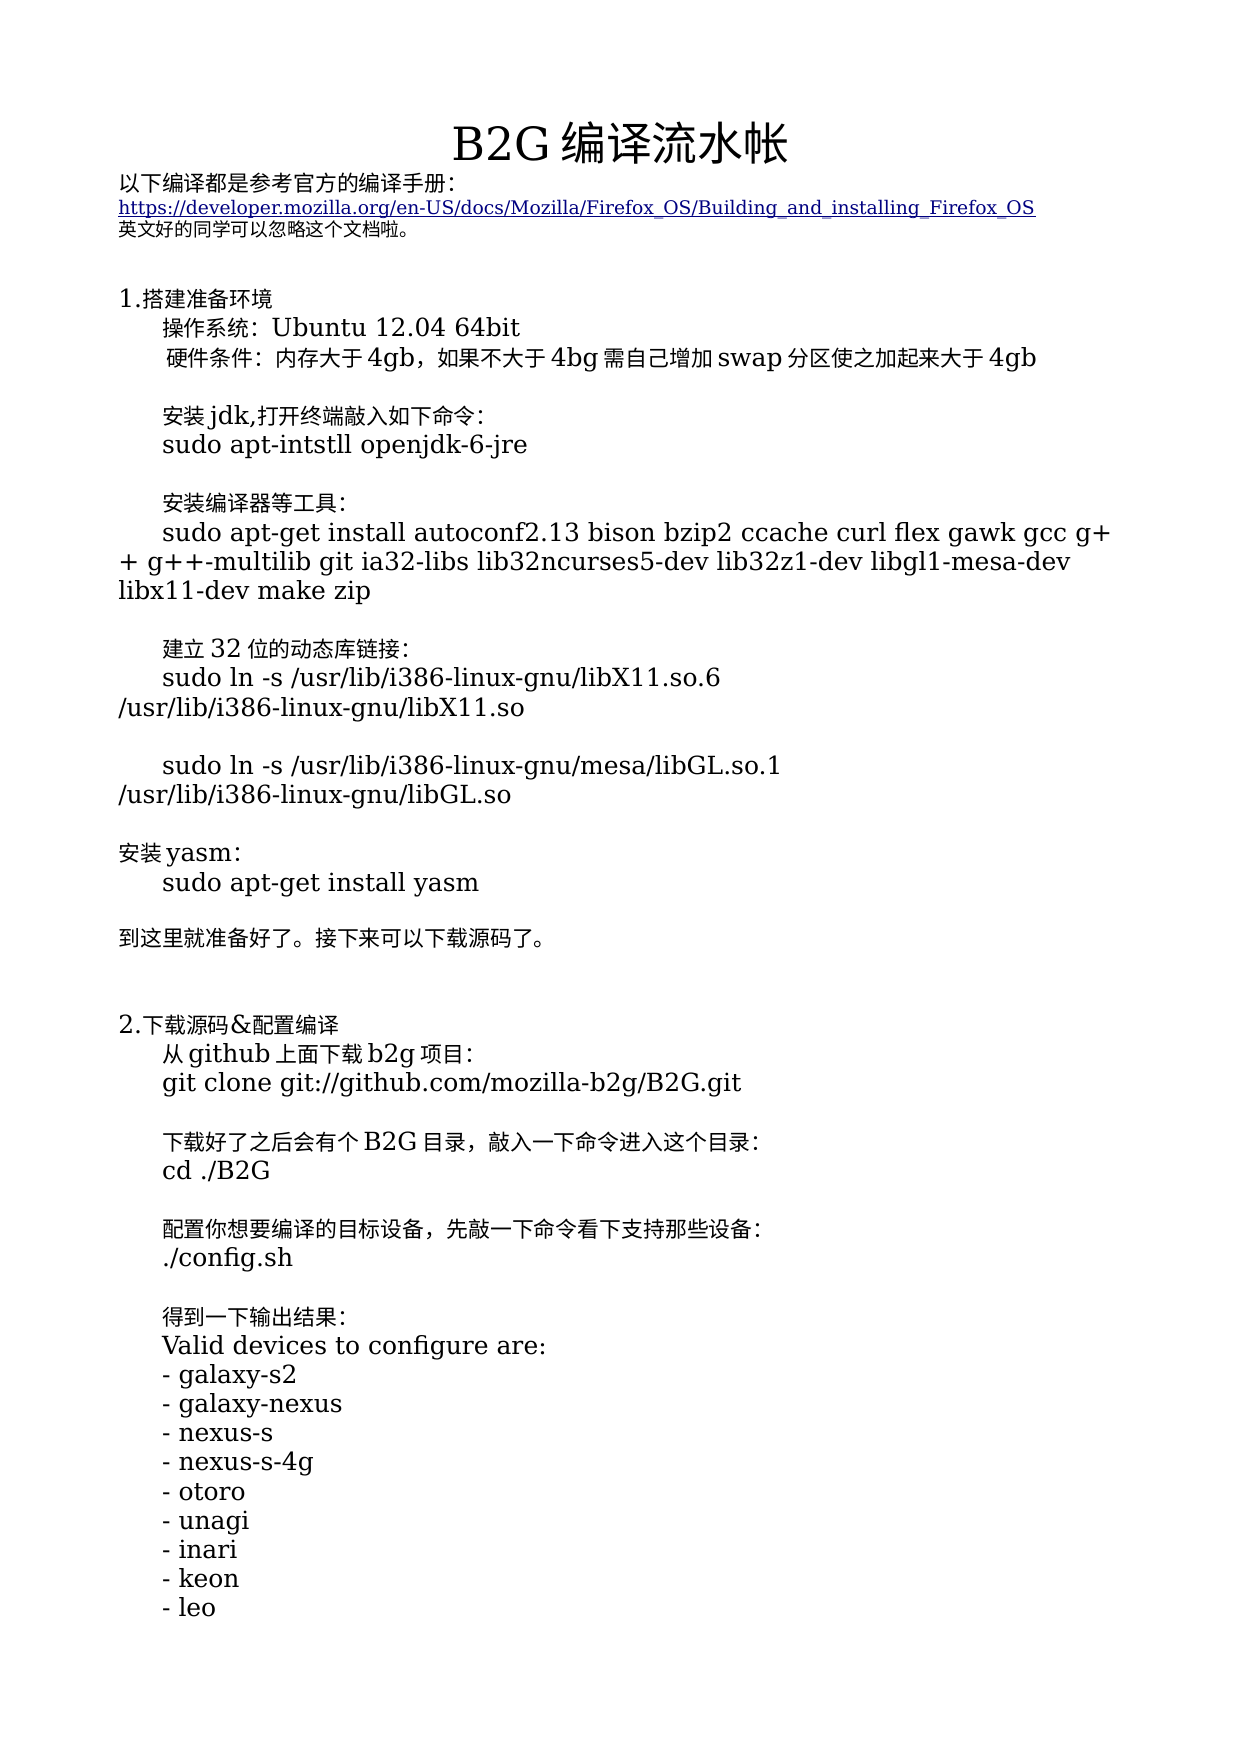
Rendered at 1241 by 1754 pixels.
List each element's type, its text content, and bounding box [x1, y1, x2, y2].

text 硬件条件：内存大于4gb，如果不大于4bg需自己增加swap分区使之加起来大于4gb [118, 343, 1122, 372]
text 安装jdk,打开终端敲入如下命令： [118, 401, 1122, 430]
text - unagi [118, 1506, 1122, 1535]
text 操作系统：Ubuntu 12.04 64bit [118, 314, 1122, 343]
text Valid devices to configure are: [118, 1331, 1122, 1360]
text sudo apt-intstll openjdk-6-jre [118, 430, 1122, 459]
text B2G编译流水帐 [118, 118, 1122, 171]
text 从github上面下载b2g项目： [118, 1039, 1122, 1068]
text 到这里就准备好了。接下来可以下载源码了。 [118, 926, 1122, 952]
text - nexus-s-4g [118, 1447, 1122, 1477]
text 1.搭建准备环境 [118, 284, 1122, 314]
text 安装yasm： [118, 839, 1122, 868]
text - otoro [118, 1477, 1122, 1506]
text 建立32位的动态库链接： [118, 634, 1122, 664]
text sudo apt-get install autoconf2.13 bison bzip2 ccache curl flex gawk gcc g++ g++-multilib git ia32-libs lib32ncurses5-dev lib32z1-dev libgl1-mesa-dev libx11-dev make zip [118, 518, 1122, 605]
text https://developer.mozilla.org/en-US/docs/Mozilla/Firefox_OS/Building_and_installing_Firefox_OS [118, 197, 1122, 219]
text sudo apt-get install yasm [118, 868, 1122, 897]
text sudo ln -s /usr/lib/i386-linux-gnu/libX11.so.6 /usr/lib/i386-linux-gnu/libX11.so [118, 664, 1122, 722]
text - nexus-s [118, 1418, 1122, 1447]
text cd ./B2G [118, 1156, 1122, 1185]
text 配置你想要编译的目标设备，先敲一下命令看下支持那些设备： [118, 1214, 1122, 1243]
text sudo ln -s /usr/lib/i386-linux-gnu/mesa/libGL.so.1 /usr/lib/i386-linux-gnu/libGL.so [118, 751, 1122, 809]
text - galaxy-s2 [118, 1360, 1122, 1389]
text 以下编译都是参考官方的编译手册： [118, 171, 1122, 197]
text 2.下载源码&配置编译 [118, 1010, 1122, 1039]
text 下载好了之后会有个B2G目录，敲入一下命令进入这个目录： [118, 1127, 1122, 1156]
text - inari [118, 1535, 1122, 1564]
text - galaxy-nexus [118, 1389, 1122, 1418]
text - keon [118, 1564, 1122, 1593]
text ./config.sh [118, 1243, 1122, 1272]
text 英文好的同学可以忽略这个文档啦。 [118, 219, 1122, 241]
text 安装编译器等工具： [118, 489, 1122, 518]
text git clone git://github.com/mozilla-b2g/B2G.git [118, 1068, 1122, 1097]
text 得到一下输出结果： [118, 1302, 1122, 1331]
text - leo [118, 1593, 1122, 1622]
